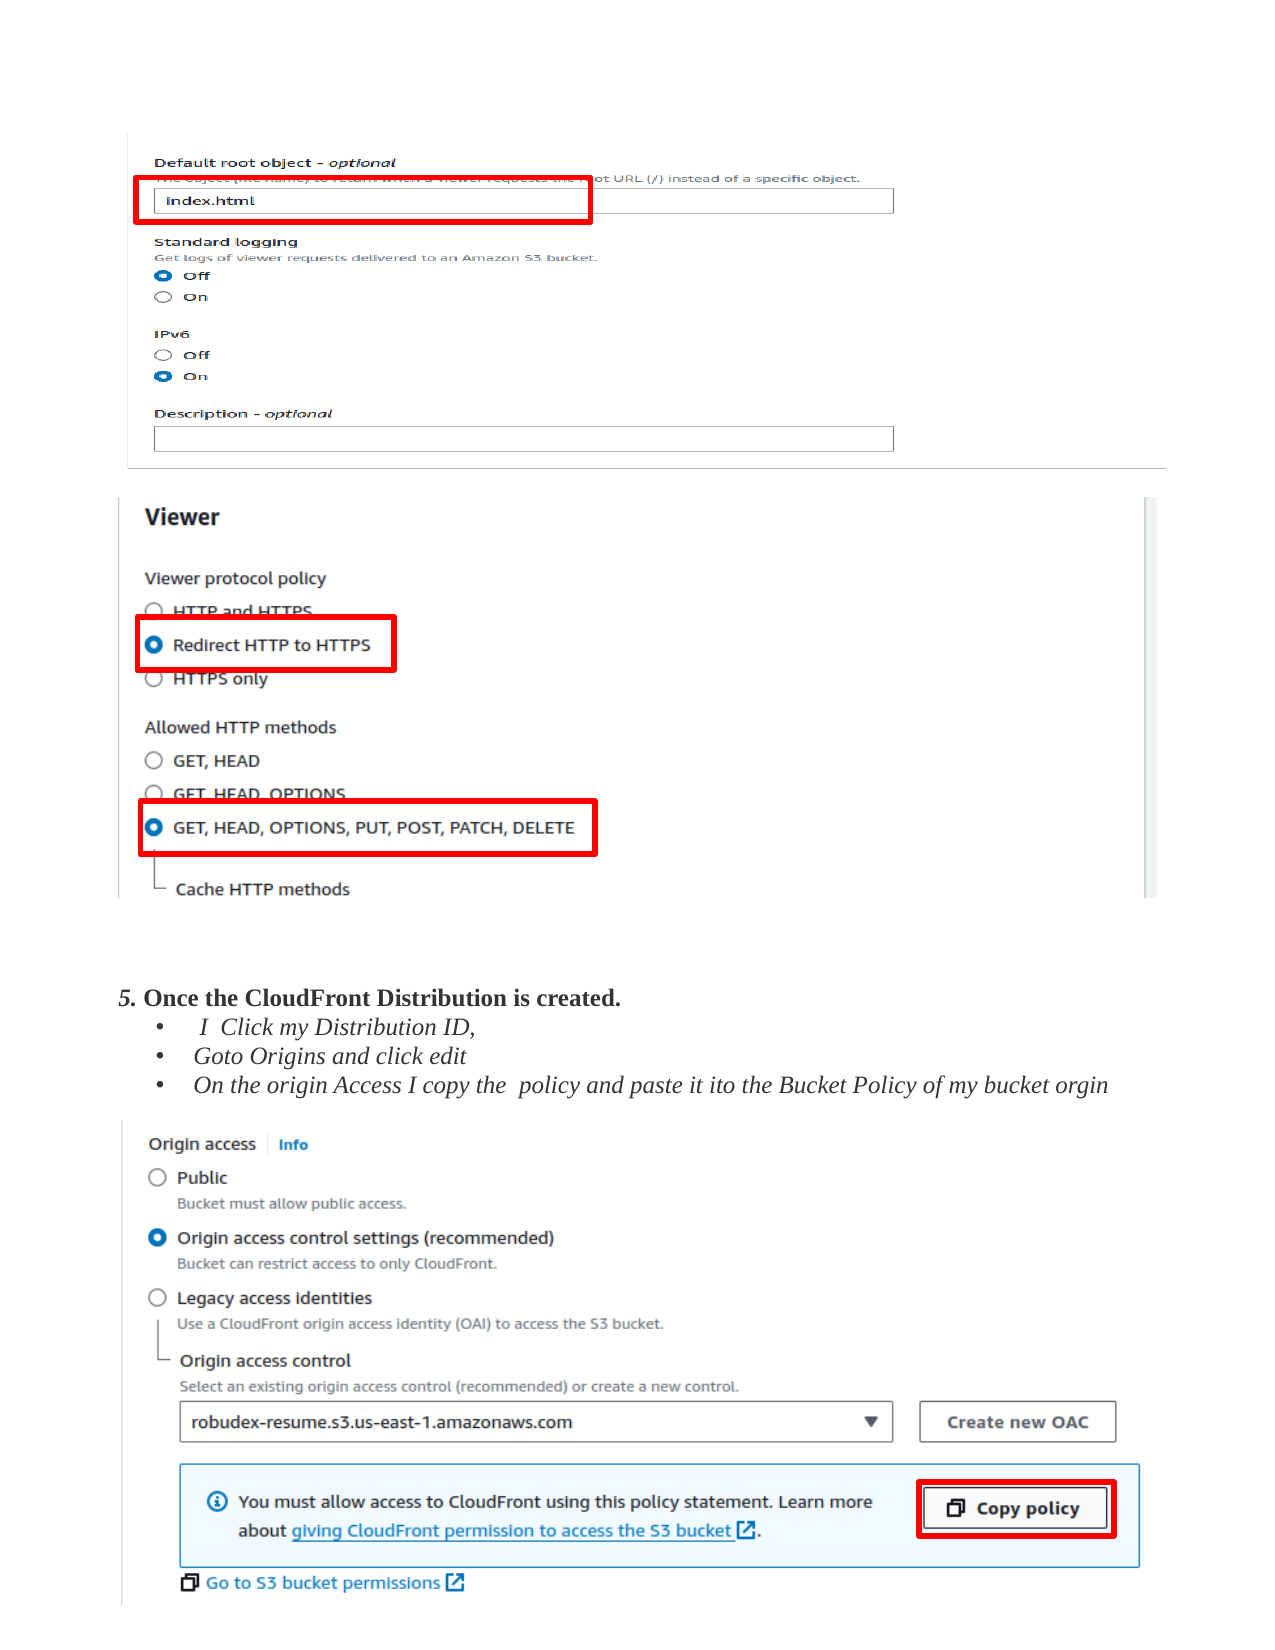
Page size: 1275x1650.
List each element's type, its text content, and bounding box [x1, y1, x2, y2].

picture [121, 1120, 1161, 1606]
picture [118, 497, 1157, 898]
list On the origin Access I copy the policy and paste it ito the Bucket Policy of my bucket orgin [156, 1070, 1157, 1098]
text 5. Once the CloudFront Distribution is created. [118, 983, 1157, 1012]
list I Click my Distribution ID, [156, 1012, 1157, 1041]
list Goto Origins and click edit [156, 1041, 1157, 1070]
picture [127, 133, 1167, 469]
